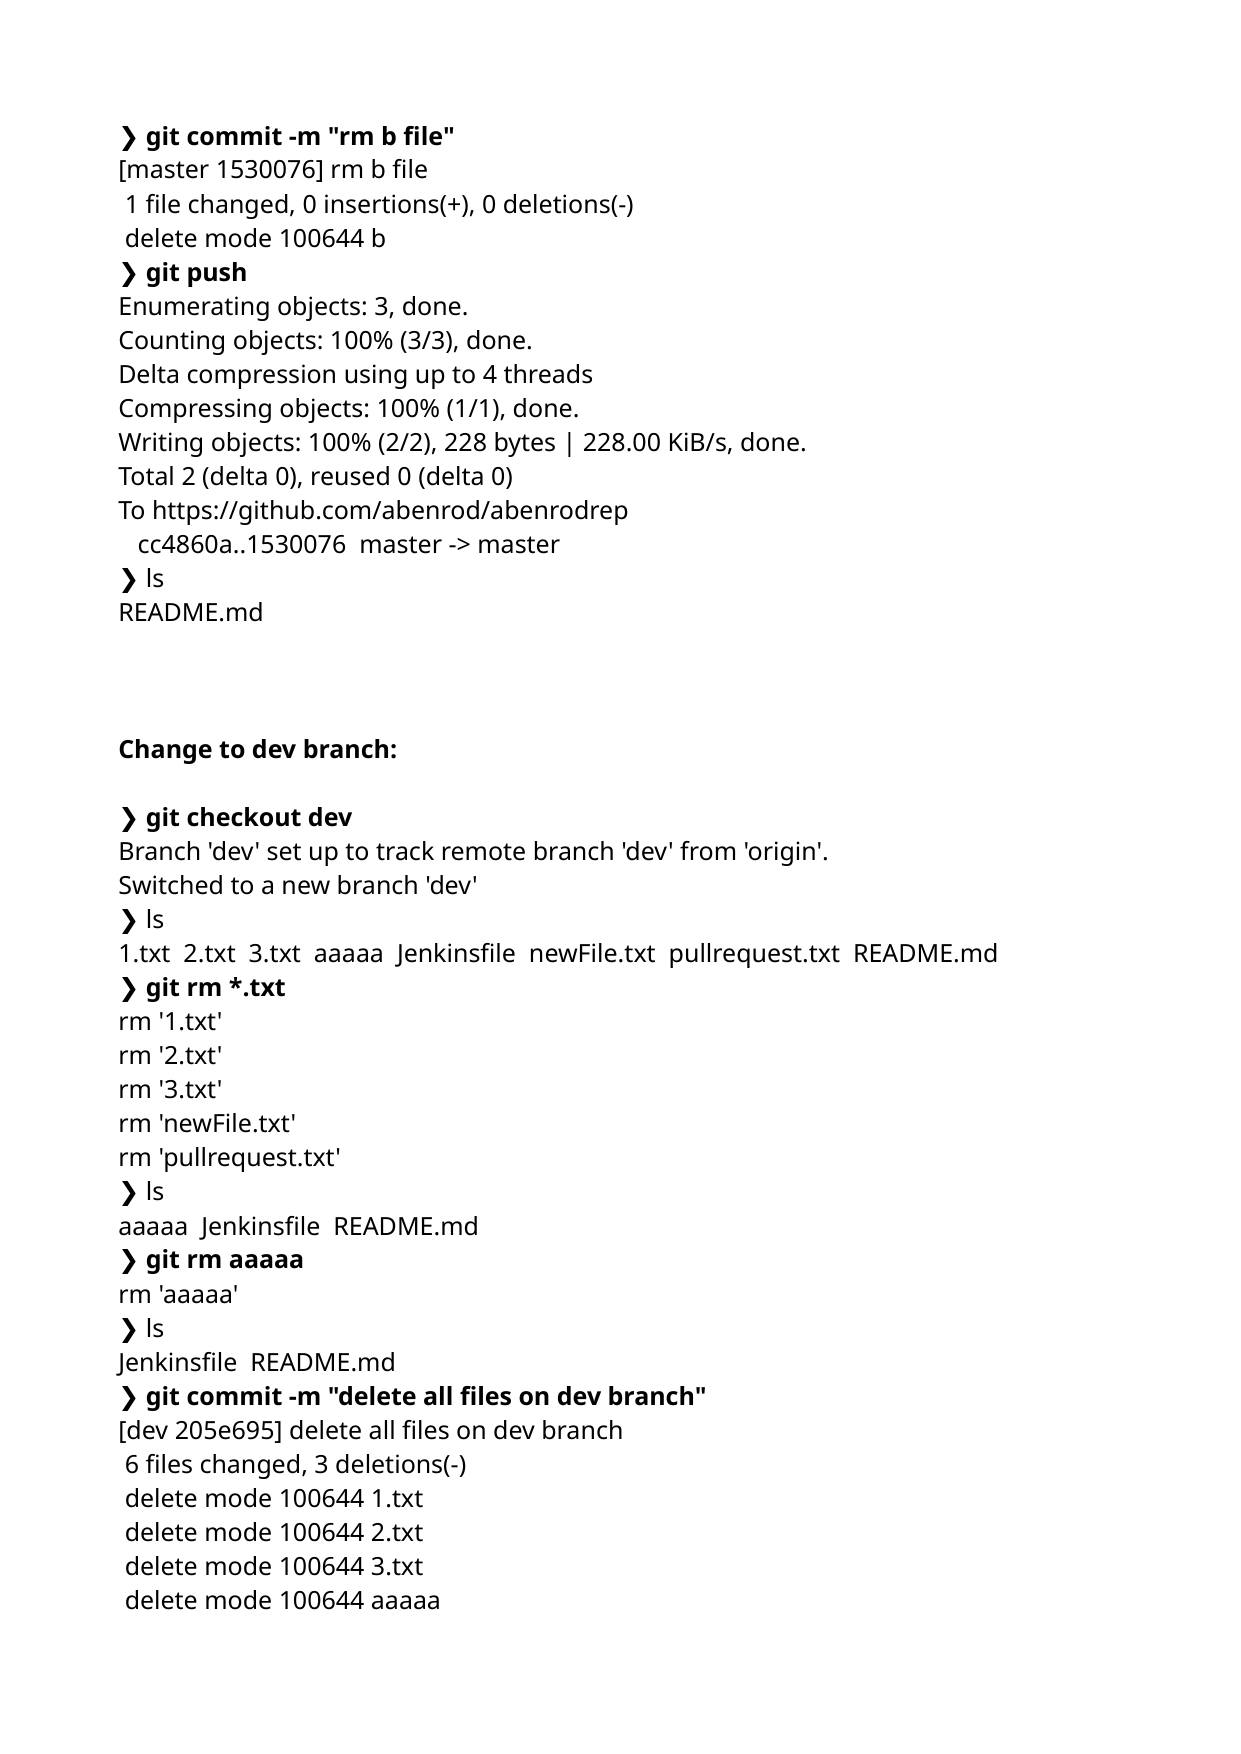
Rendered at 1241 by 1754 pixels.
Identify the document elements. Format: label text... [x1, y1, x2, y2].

text ❯ git rm *.txt [118, 970, 1122, 1004]
text ❯ git commit -m "rm b file" [118, 118, 1122, 152]
text rm 'pullrequest.txt' [118, 1140, 1122, 1174]
text ❯ git rm aaaaa [118, 1242, 1122, 1276]
text delete mode 100644 2.txt [118, 1515, 1122, 1549]
text Delta compression using up to 4 threads [118, 357, 1122, 391]
text rm '1.txt' [118, 1004, 1122, 1038]
text Branch 'dev' set up to track remote branch 'dev' from 'origin'. [118, 833, 1122, 867]
text aaaaa Jenkinsfile README.md [118, 1208, 1122, 1242]
text rm 'aaaaa' [118, 1276, 1122, 1310]
text delete mode 100644 aaaaa [118, 1583, 1122, 1617]
text 1 file changed, 0 insertions(+), 0 deletions(-) [118, 186, 1122, 220]
text Counting objects: 100% (3/3), done. [118, 322, 1122, 357]
text delete mode 100644 b [118, 220, 1122, 254]
text 6 files changed, 3 deletions(-) [118, 1447, 1122, 1481]
text Enumerating objects: 3, done. [118, 288, 1122, 322]
text ❯ ls [118, 561, 1122, 595]
text [dev 205e695] delete all files on dev branch [118, 1412, 1122, 1447]
text 1.txt 2.txt 3.txt aaaaa Jenkinsfile newFile.txt pullrequest.txt README.md [118, 936, 1122, 970]
text rm '2.txt' [118, 1038, 1122, 1072]
text ❯ ls [118, 1310, 1122, 1344]
text rm '3.txt' [118, 1072, 1122, 1106]
text Change to dev branch: [118, 731, 1122, 765]
text Compressing objects: 100% (1/1), done. [118, 391, 1122, 425]
text cc4860a..1530076 master -> master [118, 527, 1122, 561]
text ❯ ls [118, 1174, 1122, 1208]
text ❯ git commit -m "delete all files on dev branch" [118, 1378, 1122, 1412]
text [master 1530076] rm b file [118, 152, 1122, 186]
text rm 'newFile.txt' [118, 1106, 1122, 1140]
text README.md [118, 595, 1122, 629]
text ❯ git push [118, 254, 1122, 288]
text Total 2 (delta 0), reused 0 (delta 0) [118, 459, 1122, 493]
text delete mode 100644 1.txt [118, 1481, 1122, 1515]
text To https://github.com/abenrod/abenrodrep [118, 493, 1122, 527]
text Jenkinsfile README.md [118, 1344, 1122, 1378]
text ❯ ls [118, 902, 1122, 936]
text Switched to a new branch 'dev' [118, 867, 1122, 902]
text ❯ git checkout dev [118, 799, 1122, 833]
text Writing objects: 100% (2/2), 228 bytes | 228.00 KiB/s, done. [118, 425, 1122, 459]
text delete mode 100644 3.txt [118, 1549, 1122, 1583]
